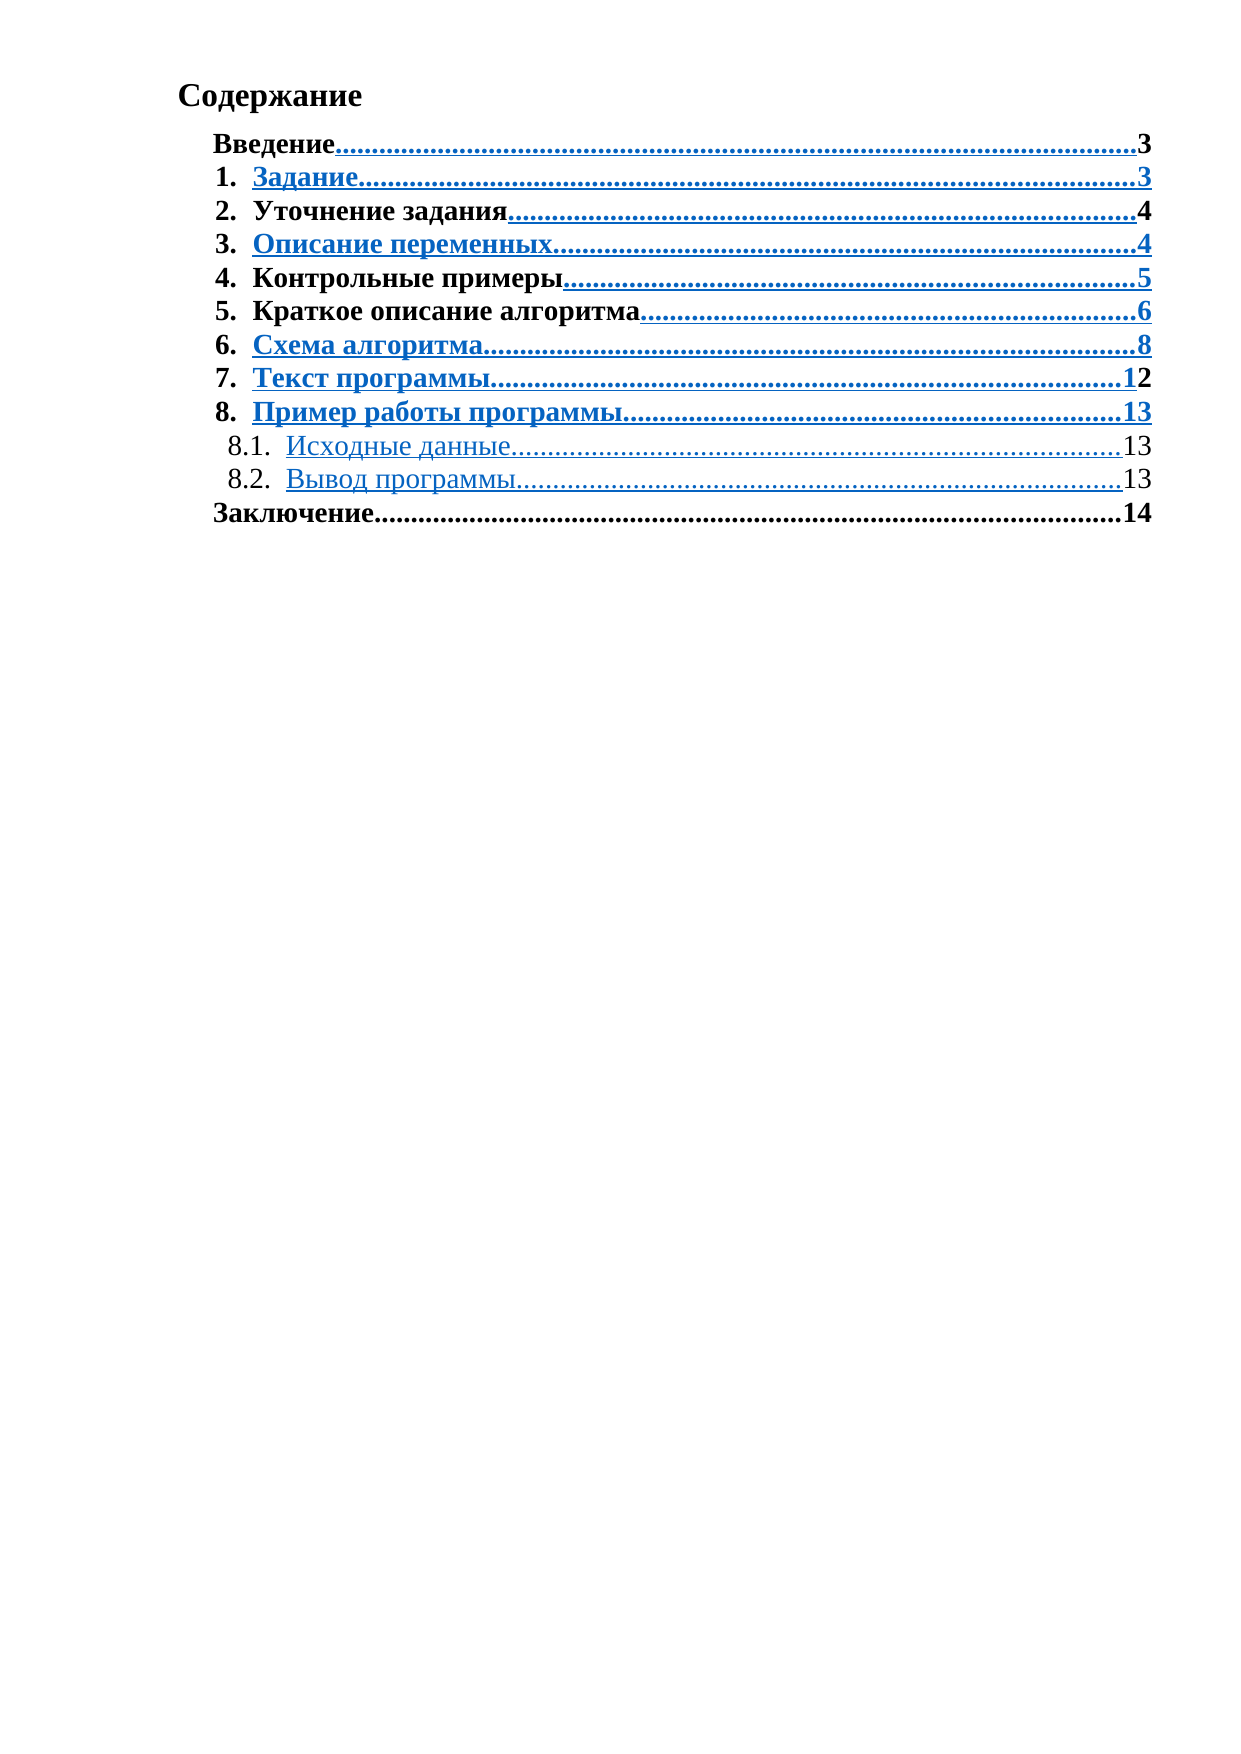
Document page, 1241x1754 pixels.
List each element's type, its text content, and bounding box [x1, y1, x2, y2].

text 8.2. Вывод программы 13 [227, 461, 1152, 495]
list Краткое описание алгоритма 6 [215, 293, 1152, 327]
list Схема алгоритма 8 [215, 327, 1152, 361]
list Задание 3 [215, 159, 1152, 193]
text Заключение 14 [213, 495, 1152, 528]
list Пример работы программы 13 [215, 394, 1152, 428]
list Текст программы 12 [215, 361, 1152, 394]
list Описание переменных 4 [215, 226, 1152, 260]
subtitle Содержание [177, 75, 1152, 113]
list Уточнение задания 4 [215, 193, 1152, 226]
list Контрольные примеры 5 [215, 260, 1152, 293]
text Введение 3 [213, 126, 1152, 159]
text 8.1. Исходные данные 13 [227, 428, 1152, 461]
